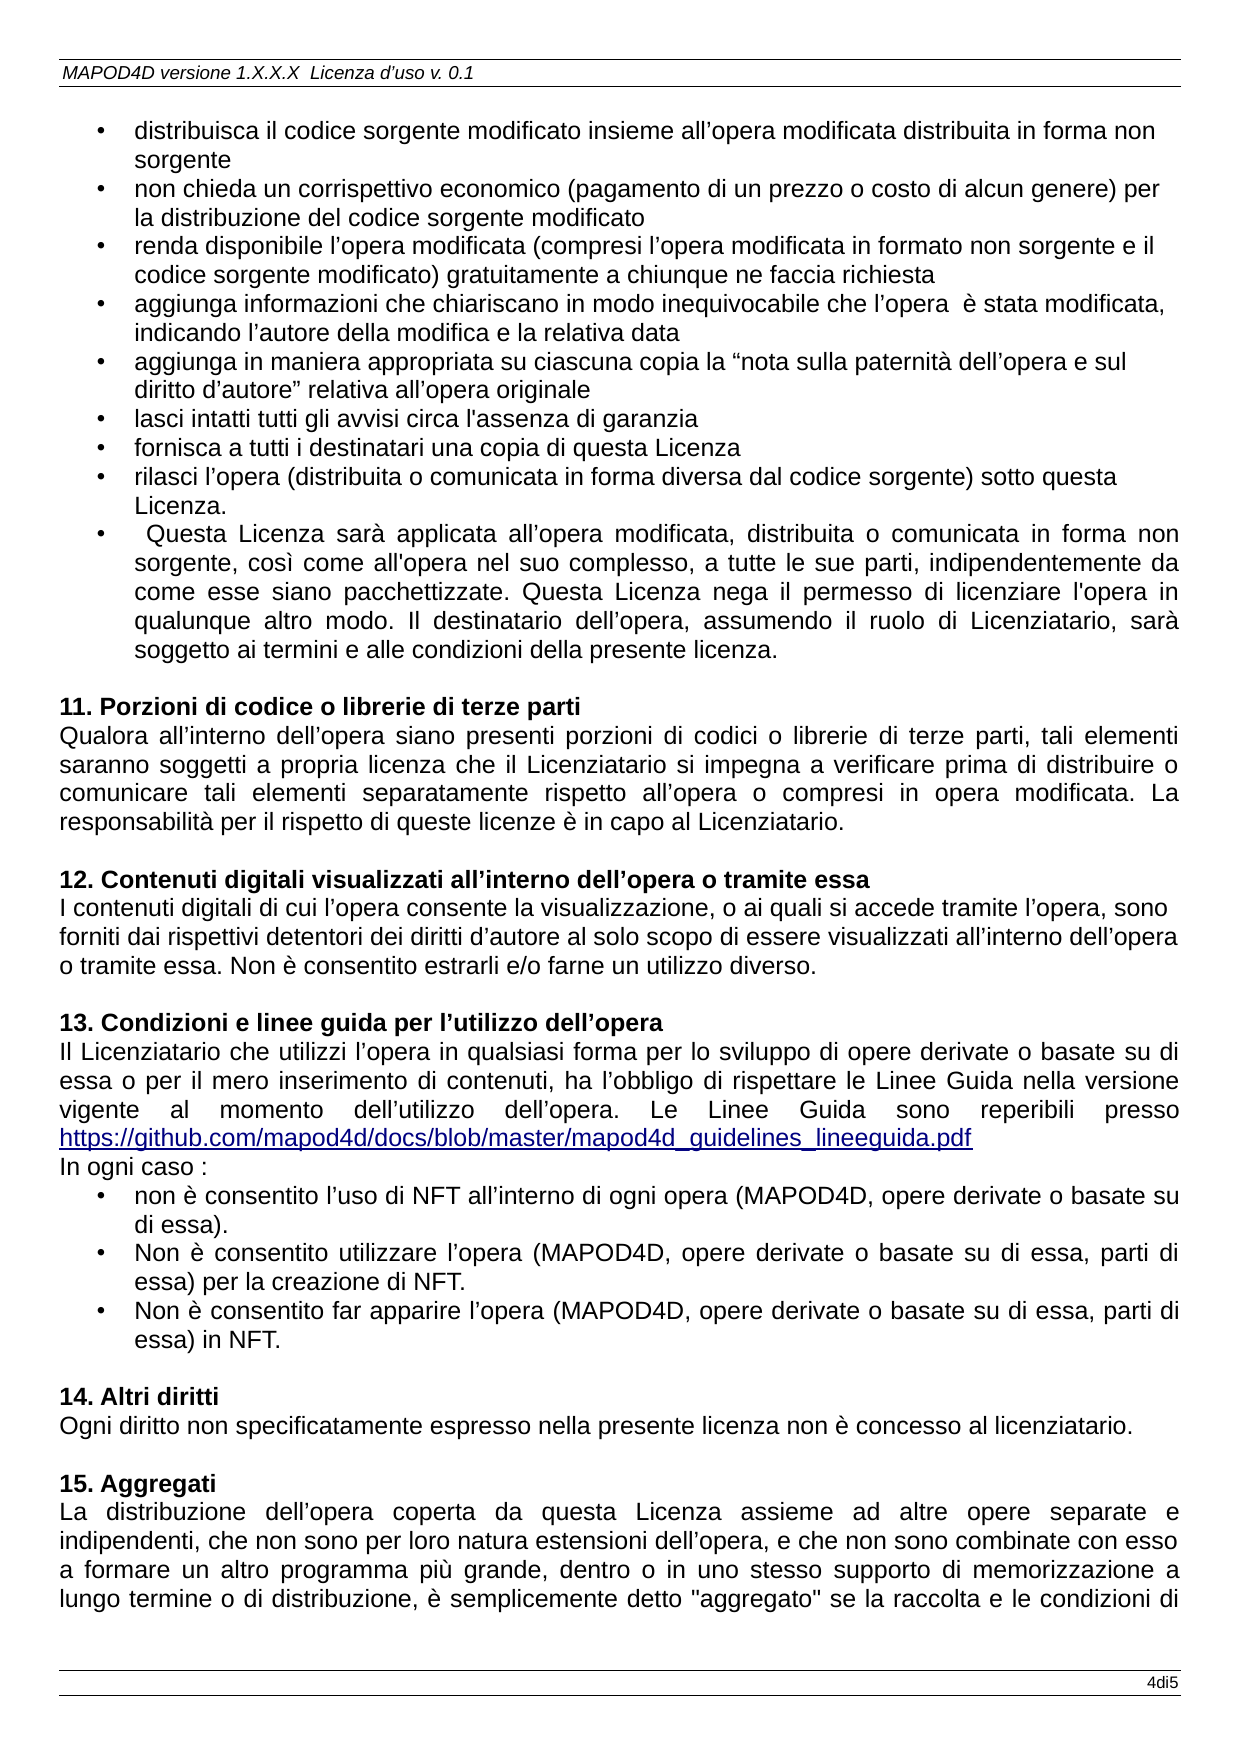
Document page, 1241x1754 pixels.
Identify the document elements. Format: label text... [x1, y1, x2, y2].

text 15. Aggregati [59, 1469, 1181, 1497]
list lasci intatti tutti gli avvisi circa l'assenza di garanzia [97, 404, 1181, 433]
list renda disponibile l’opera modificata (compresi l’opera modificata in formato non sorgente e il codice sorgente modificato) gratuitamente a chiunque ne faccia richiesta [97, 231, 1181, 289]
text 14. Altri diritti [59, 1382, 1181, 1411]
text 11. Porzioni di codice o librerie di terze parti [59, 692, 1181, 721]
text I contenuti digitali di cui l’opera consente la visualizzazione, o ai quali si accede tramite l’opera, sono [59, 893, 1181, 922]
list aggiunga in maniera appropriata su ciascuna copia la “nota sulla paternità dell’opera e sul diritto d’autore” relativa all’opera originale [97, 347, 1181, 404]
list non è consentito l’uso di NFT all’interno di ogni opera (MAPOD4D, opere derivate o basate su di essa). [97, 1181, 1181, 1238]
text La distribuzione dell’opera coperta da questa Licenza assieme ad altre opere separate e indipendenti, che non sono per loro natura estensioni dell’opera, e che non sono combinate con esso a formare un altro programma più grande, dentro o in uno stesso supporto di memorizzazione a lungo termine o di distribuzione, è semplicemente detto "aggregato" se la raccolta e le condizioni di [59, 1497, 1181, 1612]
text Qualora all’interno dell’opera siano presenti porzioni di codici o librerie di terze parti, tali elementi saranno soggetti a propria licenza che il Licenziatario si impegna a verificare prima di distribuire o comunicare tali elementi separatamente rispetto all’opera o compresi in opera modificata. La responsabilità per il rispetto di queste licenze è in capo al Licenziatario. [59, 721, 1181, 836]
list aggiunga informazioni che chiariscano in modo inequivocabile che l’opera è stata modificata, indicando l’autore della modifica e la relativa data [97, 289, 1181, 347]
list non chieda un corrispettivo economico (pagamento di un prezzo o costo di alcun genere) per la distribuzione del codice sorgente modificato [97, 174, 1181, 231]
text 12. Contenuti digitali visualizzati all’interno dell’opera o tramite essa [59, 864, 1181, 893]
list fornisca a tutti i destinatari una copia di questa Licenza [97, 433, 1181, 462]
text o tramite essa. Non è consentito estrarli e/o farne un utilizzo diverso. [59, 951, 1181, 979]
text 13. Condizioni e linee guida per l’utilizzo dell’opera [59, 1008, 1181, 1037]
text Il Licenziatario che utilizzi l’opera in qualsiasi forma per lo sviluppo di opere derivate o basate su di essa o per il mero inserimento di contenuti, ha l’obbligo di rispettare le Linee Guida nella versione vigente al momento dell’utilizzo dell’opera. Le Linee Guida sono reperibili presso https://github.com/mapod4d/docs/blob/master/mapod4d_guidelines_lineeguida.pdf [59, 1037, 1181, 1152]
list distribuisca il codice sorgente modificato insieme all’opera modificata distribuita in forma non sorgente [97, 116, 1181, 174]
list Non è consentito utilizzare l’opera (MAPOD4D, opere derivate o basate su di essa, parti di essa) per la creazione di NFT. [97, 1238, 1181, 1296]
list Questa Licenza sarà applicata all’opera modificata, distribuita o comunicata in forma non sorgente, così come all'opera nel suo complesso, a tutte le sue parti, indipendentemente da come esse siano pacchettizzate. Questa Licenza nega il permesso di licenziare l'opera in qualunque altro modo. Il destinatario dell’opera, assumendo il ruolo di Licenziatario, sarà soggetto ai termini e alle condizioni della presente licenza. [97, 519, 1181, 663]
list rilasci l’opera (distribuita o comunicata in forma diversa dal codice sorgente) sotto questa Licenza. [97, 462, 1181, 519]
text In ogni caso : [59, 1152, 1181, 1181]
list Non è consentito far apparire l’opera (MAPOD4D, opere derivate o basate su di essa, parti di essa) in NFT. [97, 1296, 1181, 1354]
text Ogni diritto non specificatamente espresso nella presente licenza non è concesso al licenziatario. [59, 1411, 1181, 1440]
text forniti dai rispettivi detentori dei diritti d’autore al solo scopo di essere visualizzati all’interno dell’opera [59, 922, 1181, 951]
